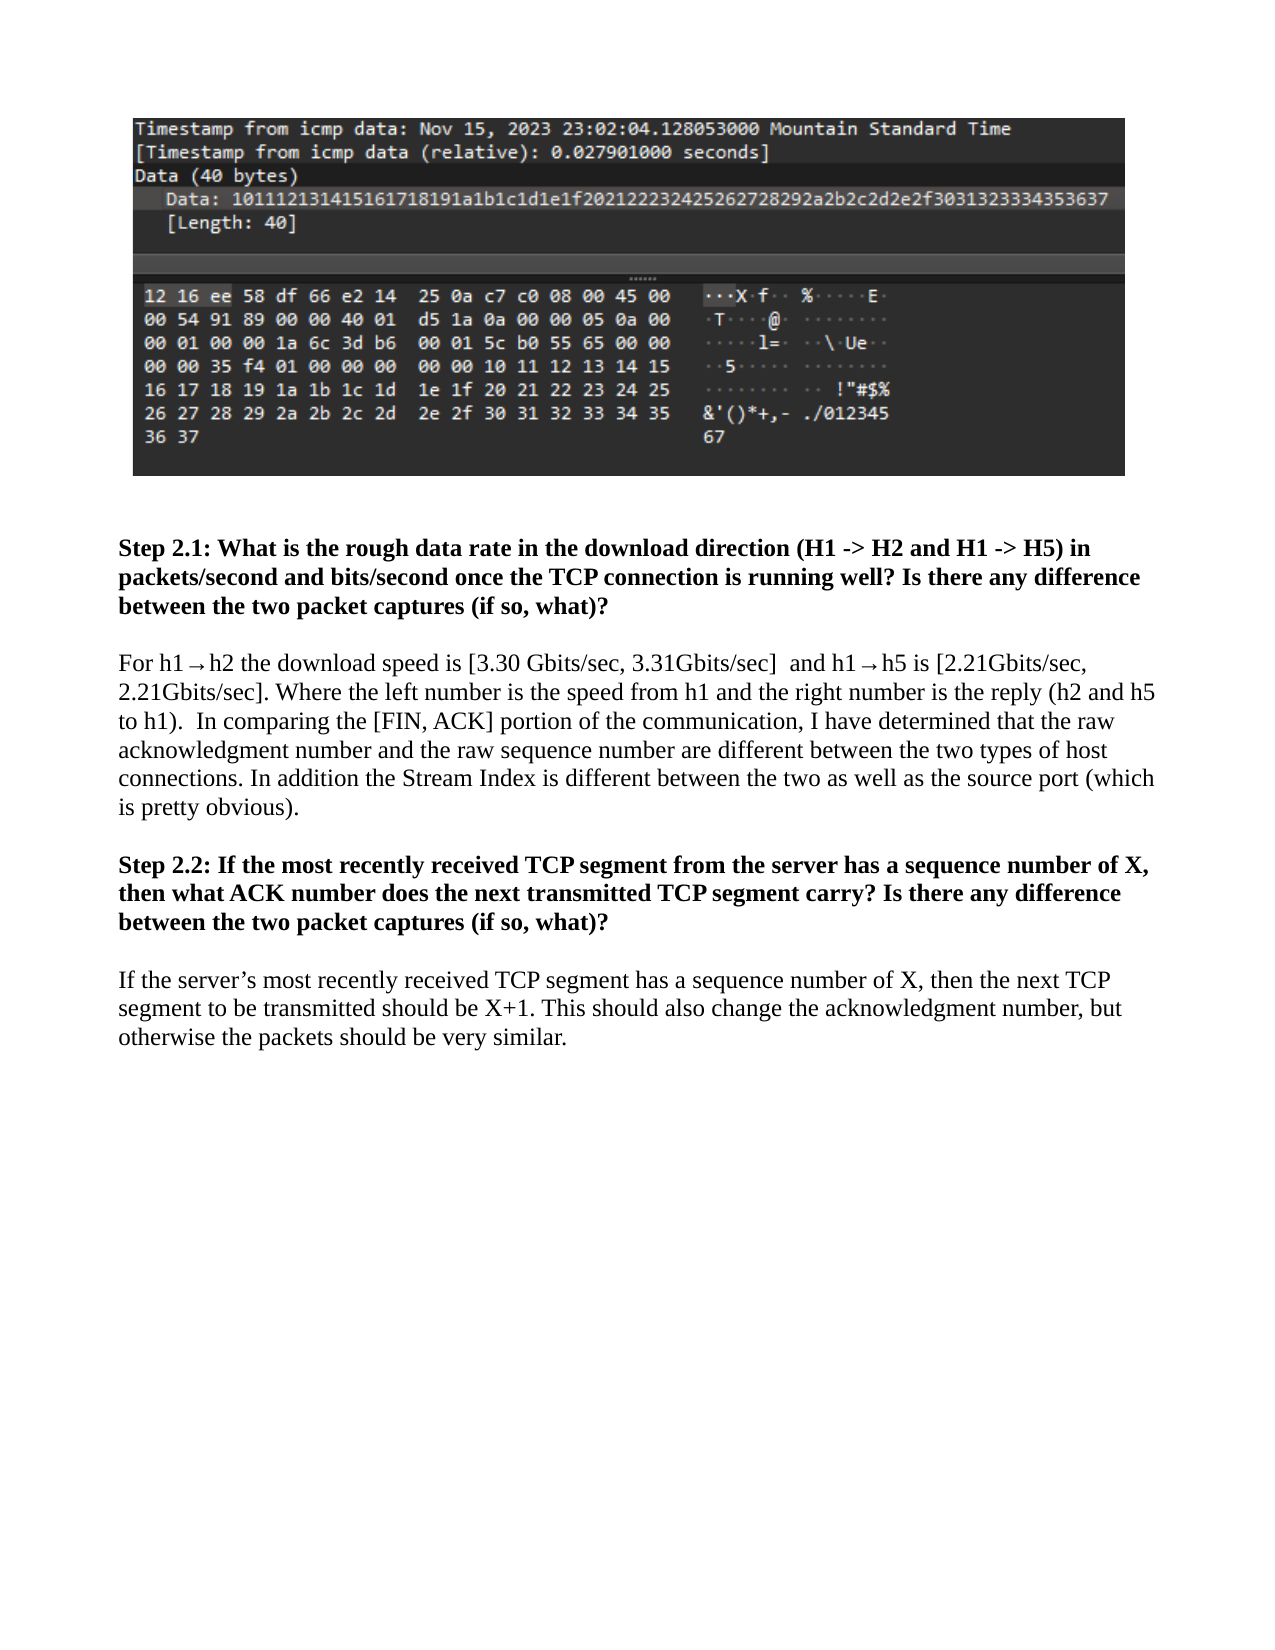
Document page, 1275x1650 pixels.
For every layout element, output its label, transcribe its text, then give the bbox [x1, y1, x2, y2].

text Step 2.1: What is the rough data rate in the download direction (H1 -> H2 and H1 -> H5) in packets/second and bits/second once the TCP connection is running well? Is there any difference between the two packet captures (if so, what)? [118, 533, 1157, 620]
picture [132, 118, 1125, 476]
text Step 2.2: If the most recently received TCP segment from the server has a sequence number of X, then what ACK number does the next transmitted TCP segment carry? Is there any difference between the two packet captures (if so, what)? [118, 821, 1157, 936]
text If the server’s most recently received TCP segment has a sequence number of X, then the next TCP segment to be transmitted should be X+1. This should also change the acknowledgment number, but otherwise the packets should be very similar. [118, 965, 1157, 1051]
text For h1→h2 the download speed is [3.30 Gbits/sec, 3.31Gbits/sec] and h1→h5 is [2.21Gbits/sec, 2.21Gbits/sec]. Where the left number is the speed from h1 and the right number is the reply (h2 and h5 to h1). In comparing the [FIN, ACK] portion of the communication, I have determined that the raw acknowledgment number and the raw sequence number are different between the two types of host connections. In addition the Stream Index is different between the two as well as the source port (which is pretty obvious). [118, 648, 1157, 821]
